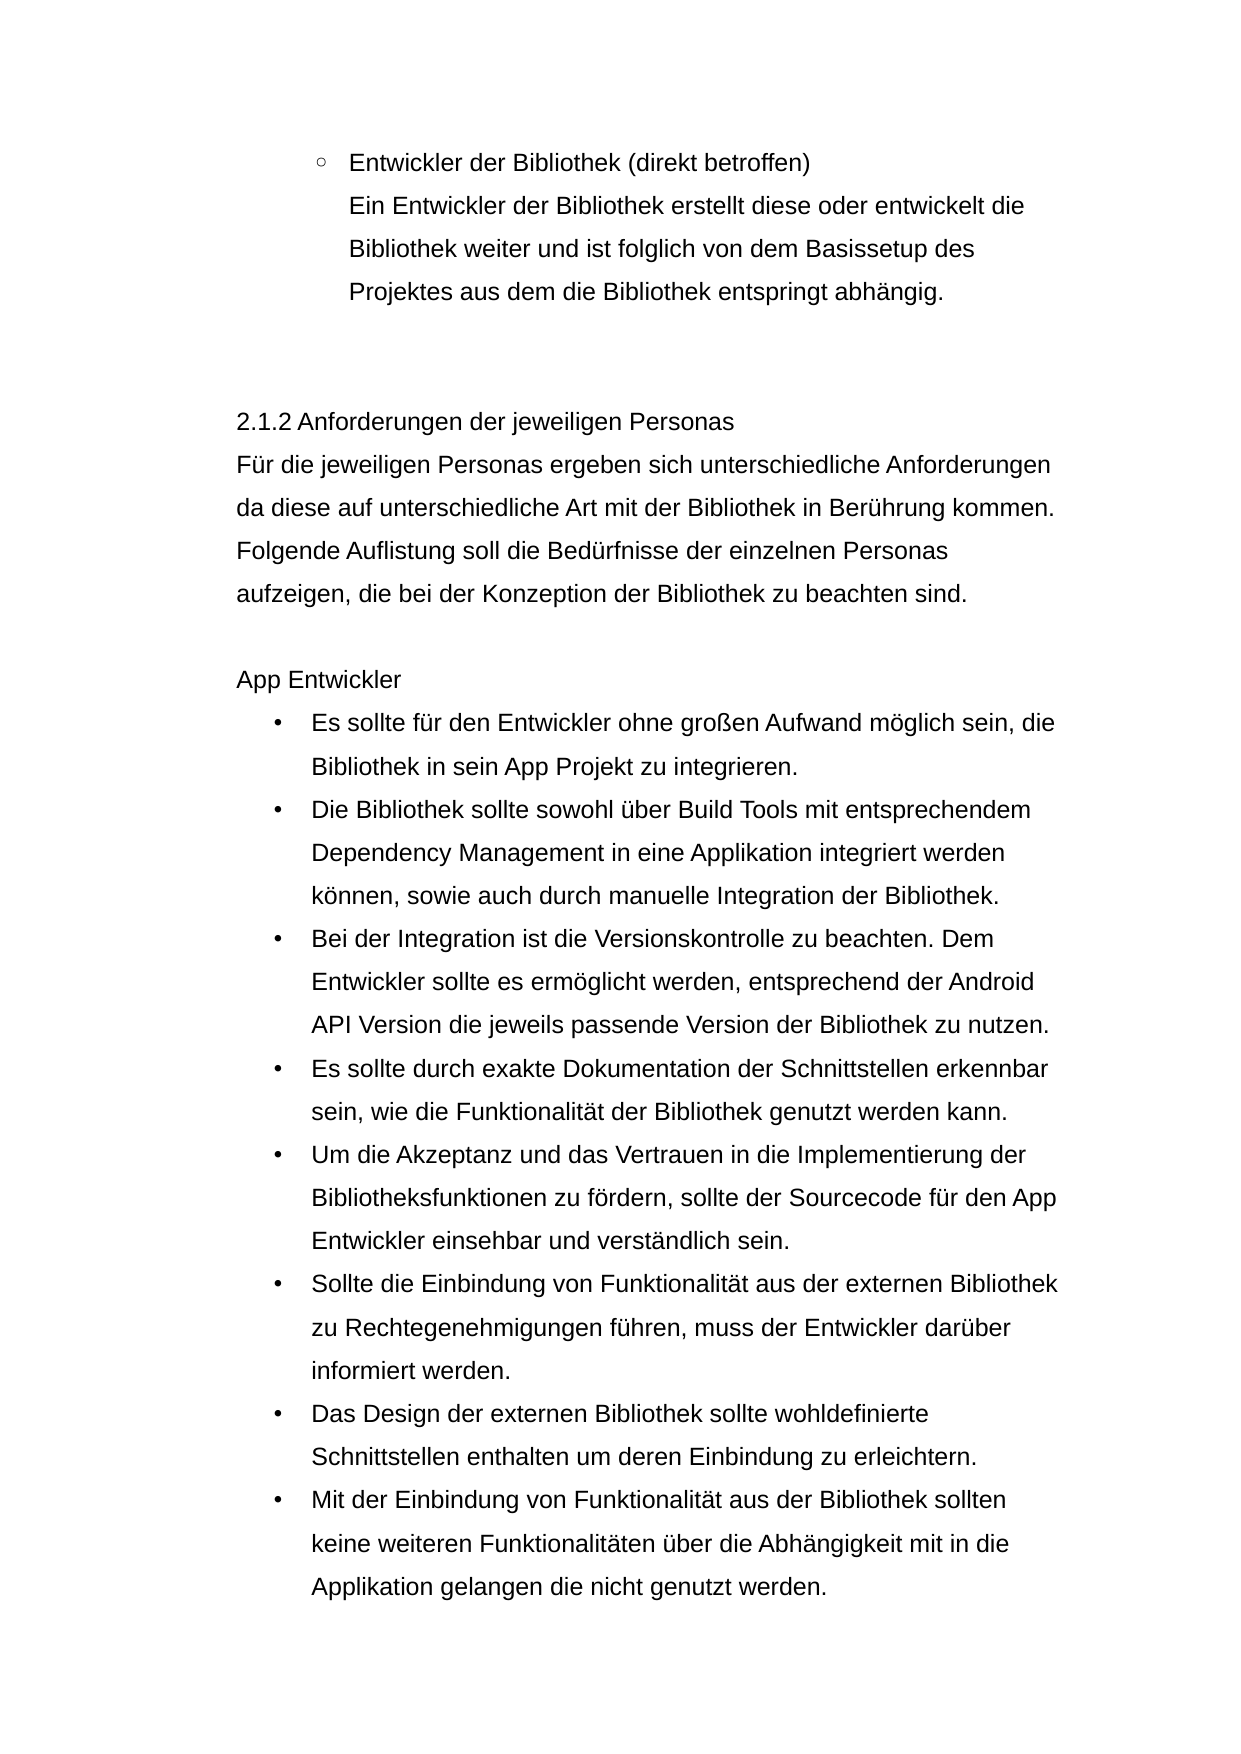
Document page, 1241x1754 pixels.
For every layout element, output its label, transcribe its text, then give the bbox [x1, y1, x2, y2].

list Ein Entwickler der Bibliothek erstellt diese oder entwickelt die Bibliothek weiter und ist folglich von dem Basissetup des Projektes aus dem die Bibliothek entspringt abhängig. [311, 191, 1063, 306]
list Die Bibliothek sollte sowohl über Build Tools mit entsprechendem Dependency Management in eine Applikation integriert werden können, sowie auch durch manuelle Integration der Bibliothek. [274, 795, 1063, 910]
text App Entwickler [236, 665, 1063, 694]
list Sollte die Einbindung von Funktionalität aus der externen Bibliothek zu Rechtegenehmigungen führen, muss der Entwickler darüber informiert werden. [274, 1269, 1063, 1384]
list Es sollte durch exakte Dokumentation der Schnittstellen erkennbar sein, wie die Funktionalität der Bibliothek genutzt werden kann. [274, 1054, 1063, 1126]
text 2.1.2 Anforderungen der jeweiligen Personas [236, 406, 1063, 435]
list Es sollte für den Entwickler ohne großen Aufwand möglich sein, die Bibliothek in sein App Projekt zu integrieren. [274, 708, 1063, 780]
list Entwickler der Bibliothek (direkt betroffen) [311, 148, 1063, 176]
list Mit der Einbindung von Funktionalität aus der Bibliothek sollten keine weiteren Funktionalitäten über die Abhängigkeit mit in die Applikation gelangen die nicht genutzt werden. [274, 1485, 1063, 1600]
list Bei der Integration ist die Versionskontrolle zu beachten. Dem Entwickler sollte es ermöglicht werden, entsprechend der Android API Version die jeweils passende Version der Bibliothek zu nutzen. [274, 924, 1063, 1039]
list Um die Akzeptanz und das Vertrauen in die Implementierung der Bibliotheksfunktionen zu fördern, sollte der Sourcecode für den App Entwickler einsehbar und verständlich sein. [274, 1140, 1063, 1255]
list Das Design der externen Bibliothek sollte wohldefinierte Schnittstellen enthalten um deren Einbindung zu erleichtern. [274, 1399, 1063, 1471]
text Für die jeweiligen Personas ergeben sich unterschiedliche Anforderungen da diese auf unterschiedliche Art mit der Bibliothek in Berührung kommen. Folgende Auflistung soll die Bedürfnisse der einzelnen Personas aufzeigen, die bei der Konzeption der Bibliothek zu beachten sind. [236, 449, 1063, 608]
